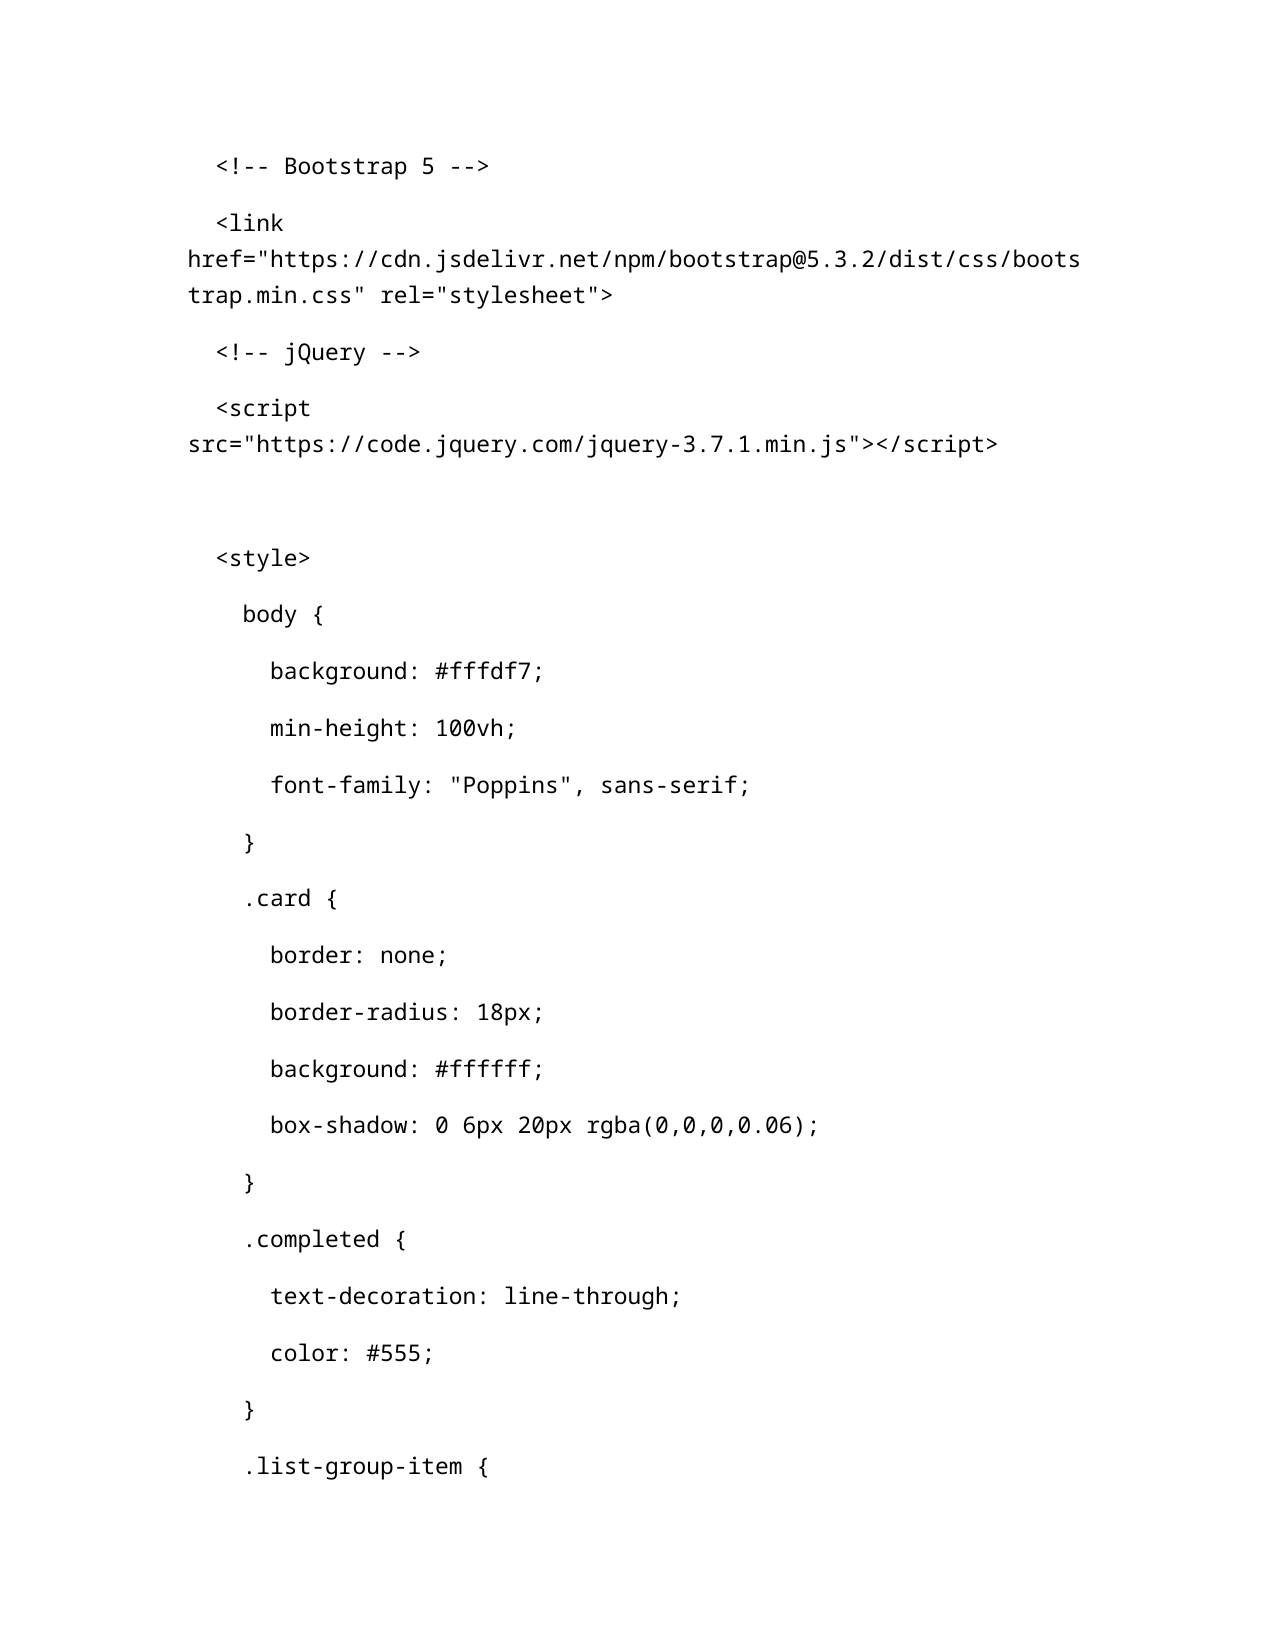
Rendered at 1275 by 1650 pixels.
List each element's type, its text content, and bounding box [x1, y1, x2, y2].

text <script src="https://code.jquery.com/jquery-3.7.1.min.js"></script> [187, 392, 1087, 459]
text } [187, 826, 1087, 857]
text box-shadow: 0 6px 20px rgba(0,0,0,0.06); [187, 1109, 1087, 1141]
text border-radius: 18px; [187, 996, 1087, 1027]
text text-decoration: line-through; [187, 1280, 1087, 1311]
text .list-group-item { [187, 1450, 1087, 1481]
text border: none; [187, 939, 1087, 970]
text } [187, 1393, 1087, 1424]
text color: #555; [187, 1336, 1087, 1368]
text <!-- jQuery --> [187, 335, 1087, 367]
text .completed { [187, 1223, 1087, 1254]
text } [187, 1166, 1087, 1197]
text body { [187, 598, 1087, 630]
text <!-- Bootstrap 5 --> [187, 150, 1087, 181]
text <style> [187, 542, 1087, 573]
text font-family: "Poppins", sans-serif; [187, 769, 1087, 800]
text .card { [187, 882, 1087, 913]
text min-height: 100vh; [187, 712, 1087, 743]
text background: #ffffff; [187, 1053, 1087, 1084]
text <link href="https://cdn.jsdelivr.net/npm/bootstrap@5.3.2/dist/css/bootstrap.min.css" rel="stylesheet"> [187, 207, 1087, 310]
text background: #fffdf7; [187, 655, 1087, 686]
